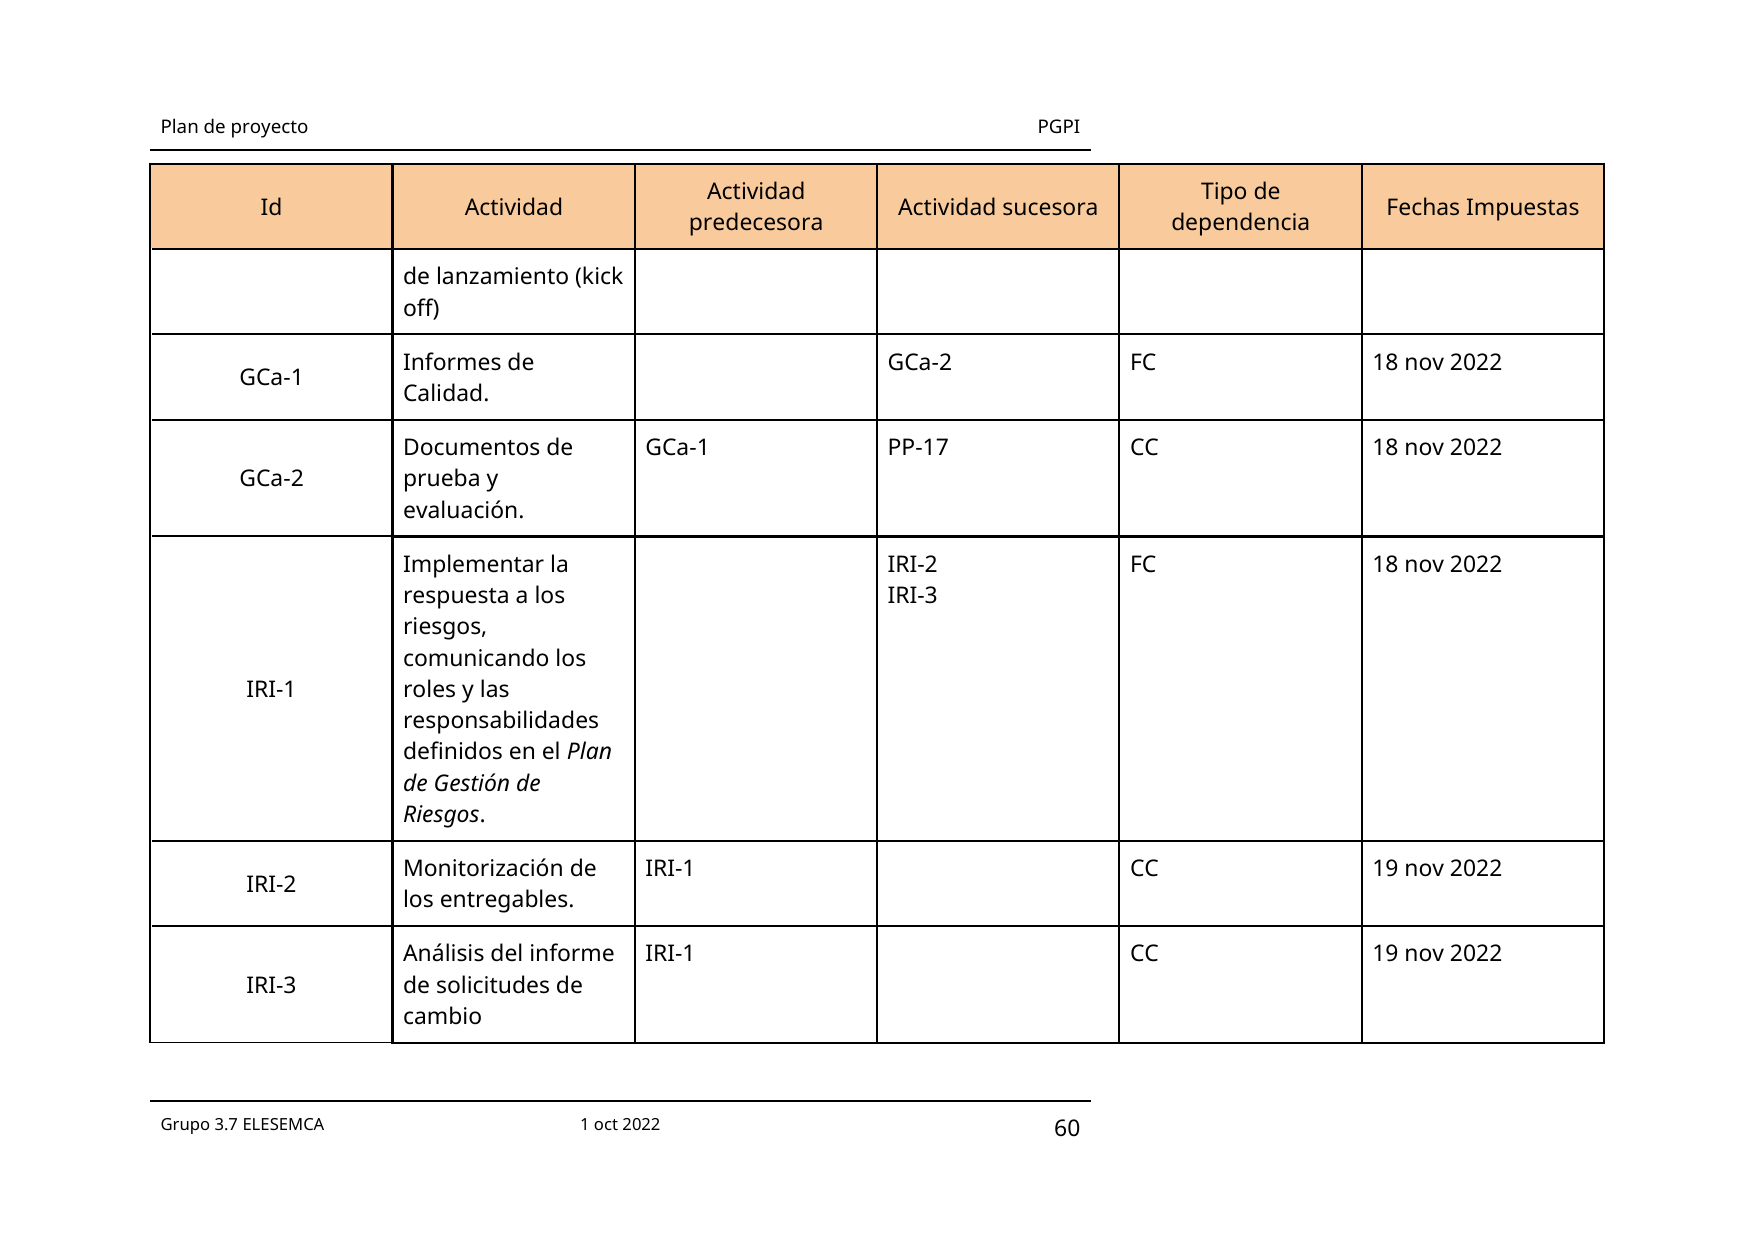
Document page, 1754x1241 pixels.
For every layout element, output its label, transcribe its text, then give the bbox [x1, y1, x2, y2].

table_cell CC [1120, 927, 1361, 1042]
table_cell 19 nov 2022 [1363, 842, 1603, 925]
table_header Actividad [394, 165, 634, 248]
table_cell [1363, 250, 1603, 333]
table_cell IRI-2 [151, 841, 391, 925]
table_cell [878, 250, 1118, 333]
table_cell FC [1120, 335, 1361, 419]
table_cell IRI-1 [636, 842, 876, 925]
table_header Actividad predecesora [636, 165, 876, 248]
table_cell Análisis del informe de solicitudes de cambio [394, 927, 634, 1042]
table_header Tipo de dependencia [1120, 165, 1361, 248]
table_cell CC [1120, 842, 1361, 925]
table_cell GCa-1 [636, 421, 876, 535]
table_cell Implementar la respuesta a los riesgos, comunicando los roles y las responsabilidades definidos en el Plan de Gestión de Riesgos. [394, 538, 634, 839]
table_cell 19 nov 2022 [1363, 927, 1603, 1042]
table_cell [636, 538, 876, 839]
table_header Fechas Impuestas [1363, 165, 1603, 248]
table_cell Monitorización de los entregables. [394, 842, 634, 925]
table_cell [878, 927, 1118, 1042]
table_cell [151, 249, 391, 333]
table_cell CC [1120, 421, 1361, 535]
table_cell GCa-2 [151, 420, 391, 535]
table_cell IRI-1 [636, 927, 876, 1042]
table_cell Informes de Calidad. [394, 335, 634, 419]
table_cell FC [1120, 538, 1361, 839]
table_cell 18 nov 2022 [1363, 421, 1603, 535]
table_cell GCa-2 [878, 335, 1118, 419]
table_header Actividad sucesora [878, 165, 1118, 248]
table_header Id [151, 165, 391, 248]
table_cell IRI-2 IRI-3 [878, 538, 1118, 839]
table_cell [878, 842, 1118, 925]
table_cell 18 nov 2022 [1363, 538, 1603, 839]
table_cell IRI-1 [151, 536, 391, 839]
table_cell IRI-3 [151, 926, 391, 1042]
table_cell de lanzamiento (kick off) [394, 250, 634, 333]
table_cell [636, 250, 876, 333]
table_cell 18 nov 2022 [1363, 335, 1603, 419]
table_cell [636, 335, 876, 419]
table_cell GCa-1 [151, 334, 391, 419]
table_cell Documentos de prueba y evaluación. [394, 421, 634, 535]
table_cell PP-17 [878, 421, 1118, 535]
table_cell [1120, 250, 1361, 333]
